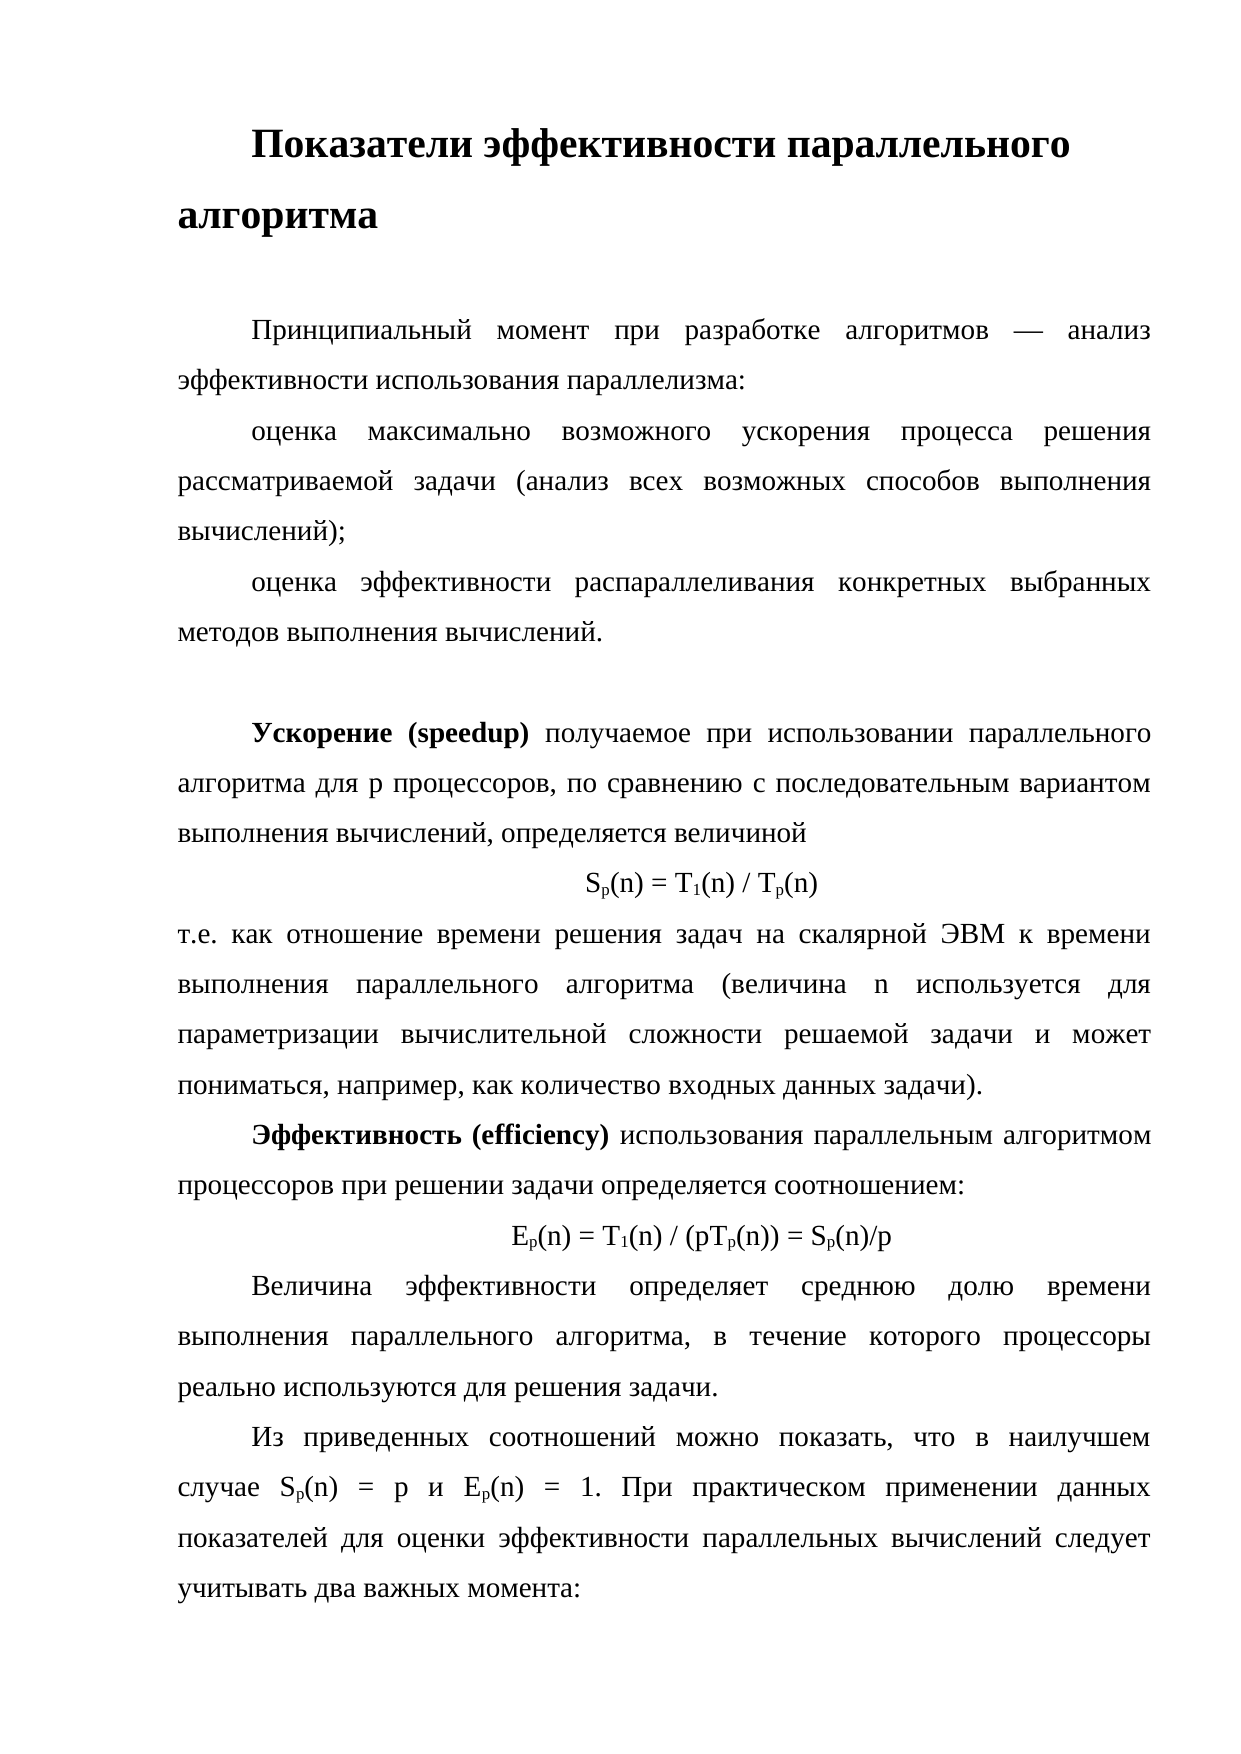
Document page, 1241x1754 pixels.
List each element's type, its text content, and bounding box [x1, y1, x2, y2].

text Ускорение (speedup) получаемое при использовании параллельного алгоритма для p процессоров, по сравнению с последовательным вариантом выполнения вычислений, определяется величиной [177, 715, 1152, 849]
text оценка максимально возможного ускорения процесса решения рассматриваемой задачи (анализ всех возможных способов выполнения вычислений); [177, 413, 1152, 547]
text Эффективность (efficiency) использования параллельным алгоритмом процессоров при решении задачи определяется соотношением: [177, 1117, 1152, 1201]
text оценка эффективности распараллеливания конкретных выбранных методов выполнения вычислений. [177, 564, 1152, 648]
text Принципиальный момент при разработке алгоритмов — анализ эффективности использования параллелизма: [177, 312, 1152, 396]
text Ep(n) = T1(n) / (pTp(n)) = Sp(n)/p [177, 1218, 1152, 1251]
subtitle Показатели эффективности параллельного алгоритма [177, 118, 1152, 238]
text т.е. как отношение времени решения задач на скалярной ЭВМ к времени выполнения параллельного алгоритма (величина n используется для параметризации вычислительной сложности решаемой задачи и может пониматься, например, как количество входных данных задачи). [177, 916, 1152, 1100]
text Sp(n) = T1(n) / Tp(n) [177, 866, 1152, 899]
text Величина эффективности определяет среднюю долю времени выполнения параллельного алгоритма, в течение которого процессоры реально используются для решения задачи. [177, 1268, 1152, 1402]
text Из приведенных соотношений можно показать, что в наилучшем случае Sp(n) = p и Ep(n) = 1. При практическом применении данных показателей для оценки эффективности параллельных вычислений следует учитывать два важных момента: [177, 1419, 1152, 1603]
